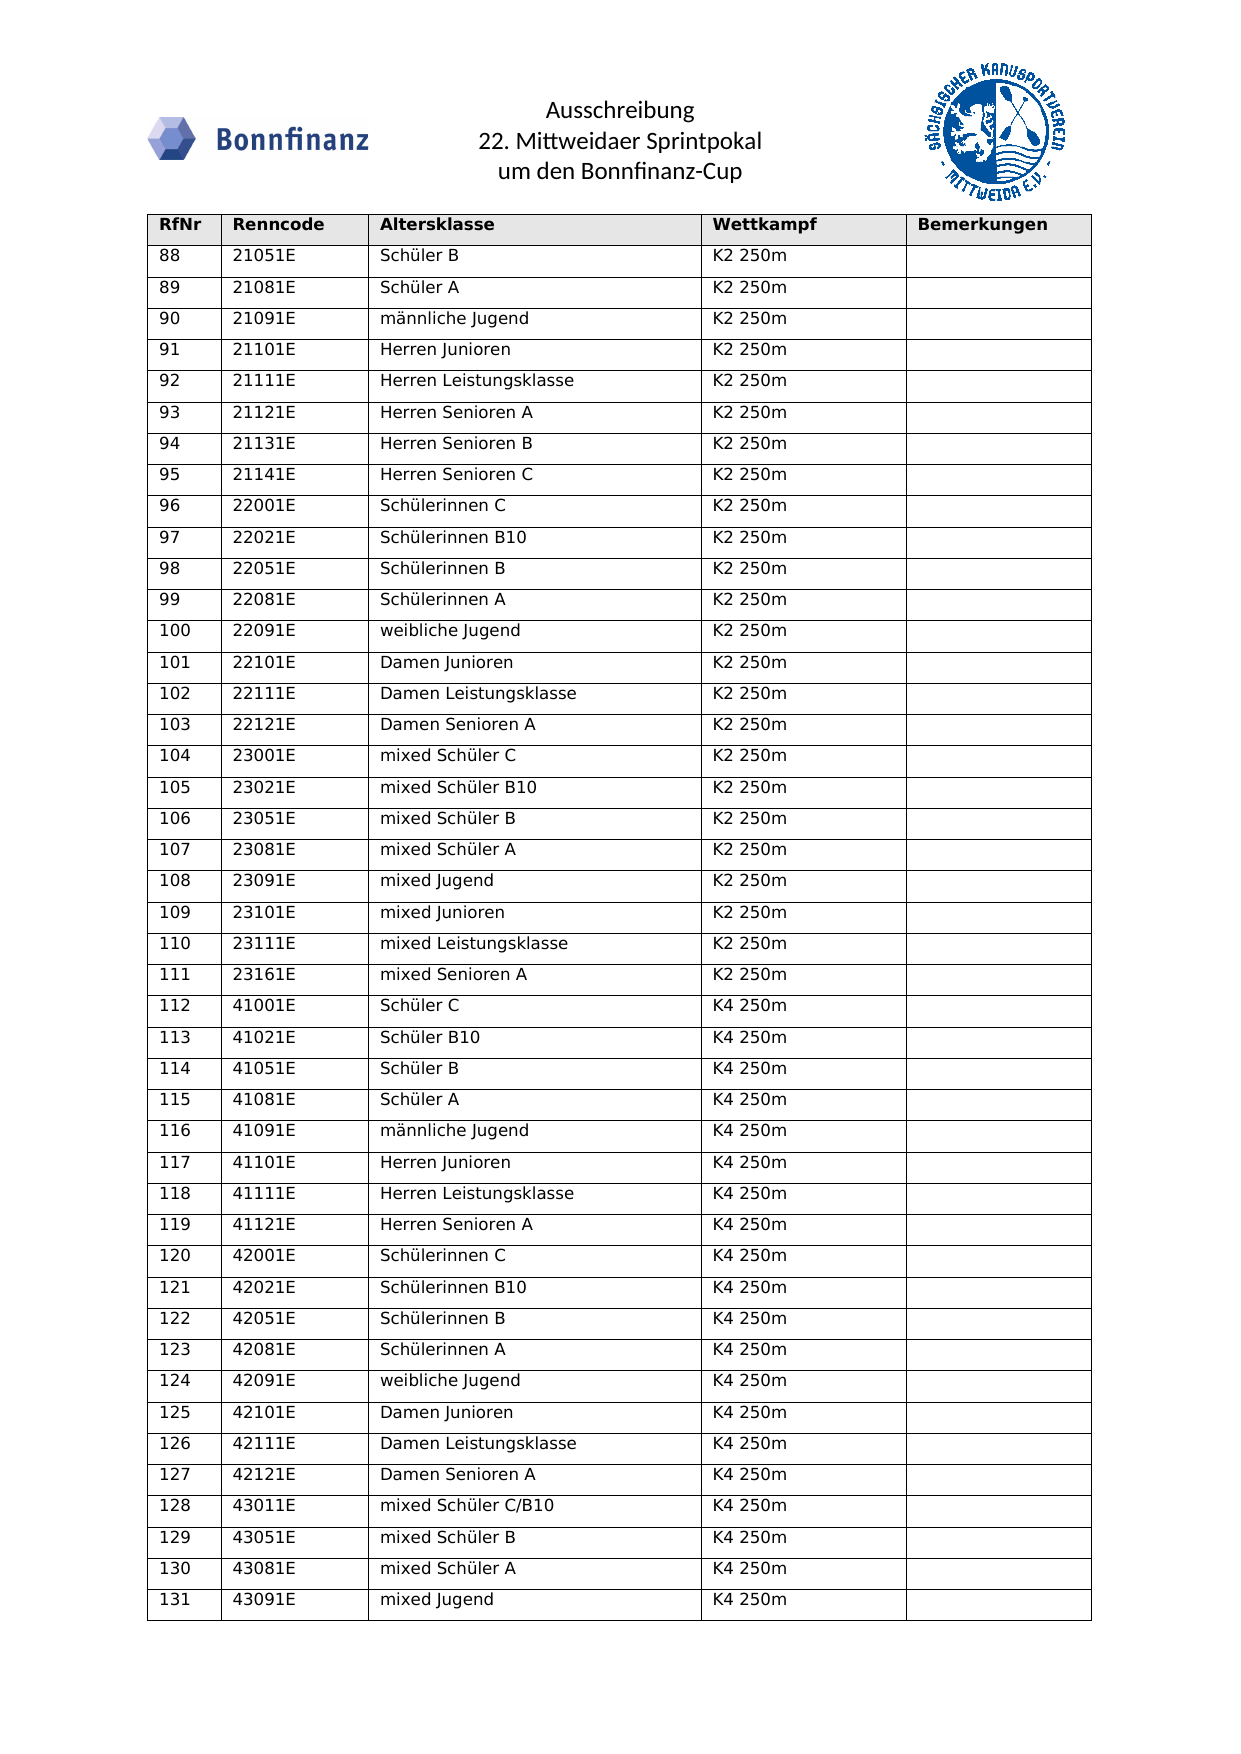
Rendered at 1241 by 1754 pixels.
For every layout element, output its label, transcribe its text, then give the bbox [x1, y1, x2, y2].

table_cell 120 [148, 1246, 221, 1277]
table_cell Schülerinnen B10 [369, 528, 701, 558]
table_cell 88 [148, 246, 221, 277]
table_cell Schüler B10 [369, 1028, 701, 1058]
table_cell K4 250m [702, 1309, 906, 1339]
table_cell Herren Senioren A [369, 1215, 701, 1245]
table_cell weibliche Jugend [369, 621, 701, 652]
table_cell 93 [148, 403, 221, 433]
table_cell [907, 1278, 1091, 1308]
table_cell 122 [148, 1309, 221, 1339]
table_cell 21111E [222, 371, 368, 402]
table_cell 22021E [222, 528, 368, 558]
table_cell 22101E [222, 653, 368, 683]
table_cell mixed Schüler B10 [369, 778, 701, 808]
table_cell mixed Leistungsklasse [369, 934, 701, 964]
table_cell [907, 246, 1091, 277]
table_cell [907, 278, 1091, 308]
table_cell [907, 1559, 1091, 1589]
table_cell [907, 1465, 1091, 1495]
table_cell K4 250m [702, 996, 906, 1027]
table_cell K4 250m [702, 1153, 906, 1183]
table_cell 23081E [222, 840, 368, 870]
table_cell Schülerinnen A [369, 590, 701, 620]
table_cell 21101E [222, 340, 368, 370]
table_cell mixed Schüler C/B10 [369, 1496, 701, 1527]
table_cell 42001E [222, 1246, 368, 1277]
table_cell [907, 1215, 1091, 1245]
table_cell Schülerinnen C [369, 1246, 701, 1277]
table_cell 23101E [222, 903, 368, 933]
table_cell 111 [148, 965, 221, 995]
table_cell mixed Jugend [369, 871, 701, 902]
table_cell [907, 590, 1091, 620]
table_cell mixed Schüler C [369, 746, 701, 777]
table_cell 21141E [222, 465, 368, 495]
table_cell mixed Senioren A [369, 965, 701, 995]
table_cell 112 [148, 996, 221, 1027]
table_cell K4 250m [702, 1403, 906, 1433]
table_cell 42101E [222, 1403, 368, 1433]
table_cell [907, 1340, 1091, 1370]
table_cell mixed Schüler A [369, 1559, 701, 1589]
table_cell 98 [148, 559, 221, 589]
table_cell Schüler A [369, 278, 701, 308]
table_cell K4 250m [702, 1434, 906, 1464]
table_cell 23111E [222, 934, 368, 964]
table_cell [907, 496, 1091, 527]
table_cell K2 250m [702, 309, 906, 339]
table_cell 116 [148, 1121, 221, 1152]
table_cell K4 250m [702, 1278, 906, 1308]
table_cell mixed Schüler B [369, 809, 701, 839]
table_cell K4 250m [702, 1215, 906, 1245]
table_cell 123 [148, 1340, 221, 1370]
table_cell 42091E [222, 1371, 368, 1402]
table_cell 92 [148, 371, 221, 402]
table_cell 128 [148, 1496, 221, 1527]
table_header Renncode [222, 215, 368, 245]
table_cell 22111E [222, 684, 368, 714]
table_cell [907, 809, 1091, 839]
table_cell Herren Senioren B [369, 434, 701, 464]
table_cell K4 250m [702, 1246, 906, 1277]
table_cell 103 [148, 715, 221, 745]
table_cell K2 250m [702, 340, 906, 370]
table_cell 125 [148, 1403, 221, 1433]
table_cell weibliche Jugend [369, 1371, 701, 1402]
table_cell 100 [148, 621, 221, 652]
table_cell 41051E [222, 1059, 368, 1089]
table_cell Schülerinnen B [369, 559, 701, 589]
table_cell 23021E [222, 778, 368, 808]
table_cell 89 [148, 278, 221, 308]
table_cell [907, 1028, 1091, 1058]
table_cell [907, 996, 1091, 1027]
table_cell Schülerinnen B [369, 1309, 701, 1339]
table_cell K2 250m [702, 496, 906, 527]
table_cell mixed Schüler A [369, 840, 701, 870]
table_cell Schülerinnen C [369, 496, 701, 527]
table_cell mixed Jugend [369, 1590, 701, 1620]
table_cell 121 [148, 1278, 221, 1308]
table_cell 109 [148, 903, 221, 933]
table_cell 99 [148, 590, 221, 620]
table_header Wettkampf [702, 215, 906, 245]
table_cell [907, 1246, 1091, 1277]
table_cell 42021E [222, 1278, 368, 1308]
table_cell 118 [148, 1184, 221, 1214]
table_cell K4 250m [702, 1059, 906, 1089]
table_cell 41091E [222, 1121, 368, 1152]
table_cell [907, 653, 1091, 683]
table_cell 113 [148, 1028, 221, 1058]
table_cell 23161E [222, 965, 368, 995]
table_cell 43051E [222, 1528, 368, 1558]
table_cell K2 250m [702, 871, 906, 902]
table_cell [907, 1528, 1091, 1558]
table_cell 42051E [222, 1309, 368, 1339]
table_cell 101 [148, 653, 221, 683]
table_cell [907, 965, 1091, 995]
table_cell [907, 465, 1091, 495]
table_cell 43011E [222, 1496, 368, 1527]
table_cell K4 250m [702, 1590, 906, 1620]
table_cell K2 250m [702, 590, 906, 620]
table_cell K2 250m [702, 465, 906, 495]
table_cell Herren Junioren [369, 1153, 701, 1183]
table_cell K2 250m [702, 809, 906, 839]
table_cell Damen Junioren [369, 653, 701, 683]
table_cell 114 [148, 1059, 221, 1089]
table_cell 131 [148, 1590, 221, 1620]
table_cell Schüler A [369, 1090, 701, 1120]
table_cell 124 [148, 1371, 221, 1402]
table_cell Damen Leistungsklasse [369, 1434, 701, 1464]
table_cell K4 250m [702, 1121, 906, 1152]
table_cell 21091E [222, 309, 368, 339]
table_cell 90 [148, 309, 221, 339]
table_cell K2 250m [702, 528, 906, 558]
table_cell 23091E [222, 871, 368, 902]
table_cell 22001E [222, 496, 368, 527]
table_cell [907, 434, 1091, 464]
table_cell 130 [148, 1559, 221, 1589]
table_header RfNr [148, 215, 221, 245]
table_cell K2 250m [702, 840, 906, 870]
table_cell Schüler C [369, 996, 701, 1027]
table_cell K2 250m [702, 434, 906, 464]
table_cell [907, 746, 1091, 777]
table_cell [907, 871, 1091, 902]
table_cell [907, 309, 1091, 339]
table_cell 117 [148, 1153, 221, 1183]
table_cell 105 [148, 778, 221, 808]
table_header Bemerkungen [907, 215, 1091, 245]
table_cell 41111E [222, 1184, 368, 1214]
table_cell [907, 1309, 1091, 1339]
table_cell K4 250m [702, 1184, 906, 1214]
table_cell 42121E [222, 1465, 368, 1495]
table_cell K2 250m [702, 653, 906, 683]
table_cell 106 [148, 809, 221, 839]
table_cell 42111E [222, 1434, 368, 1464]
table_cell [907, 340, 1091, 370]
table_cell K2 250m [702, 746, 906, 777]
table_cell 23051E [222, 809, 368, 839]
table_cell 91 [148, 340, 221, 370]
table_cell 43081E [222, 1559, 368, 1589]
table_cell [907, 684, 1091, 714]
table_cell 21081E [222, 278, 368, 308]
table_cell [907, 1496, 1091, 1527]
table_cell 42081E [222, 1340, 368, 1370]
table_cell [907, 1371, 1091, 1402]
table_cell 94 [148, 434, 221, 464]
table_cell [907, 778, 1091, 808]
table_cell Herren Senioren C [369, 465, 701, 495]
table_cell [907, 1434, 1091, 1464]
table_cell K2 250m [702, 903, 906, 933]
table_cell K2 250m [702, 965, 906, 995]
table_cell K2 250m [702, 934, 906, 964]
table_cell K2 250m [702, 371, 906, 402]
table_cell mixed Junioren [369, 903, 701, 933]
table_cell 119 [148, 1215, 221, 1245]
table_cell Herren Leistungsklasse [369, 1184, 701, 1214]
table_cell 21131E [222, 434, 368, 464]
table_cell K2 250m [702, 278, 906, 308]
table_cell Schüler B [369, 1059, 701, 1089]
table_cell Damen Junioren [369, 1403, 701, 1433]
table_cell [907, 559, 1091, 589]
picture [147, 117, 369, 160]
table_cell 127 [148, 1465, 221, 1495]
table_cell Herren Senioren A [369, 403, 701, 433]
table_cell 126 [148, 1434, 221, 1464]
table_cell 21121E [222, 403, 368, 433]
table_cell [907, 403, 1091, 433]
table_cell [907, 1153, 1091, 1183]
table_cell Schülerinnen B10 [369, 1278, 701, 1308]
table_cell [907, 1403, 1091, 1433]
table_cell 115 [148, 1090, 221, 1120]
table_cell 95 [148, 465, 221, 495]
table_cell 23001E [222, 746, 368, 777]
table_cell Schüler B [369, 246, 701, 277]
table_cell Damen Leistungsklasse [369, 684, 701, 714]
table_cell K4 250m [702, 1559, 906, 1589]
table_cell [907, 903, 1091, 933]
table_cell 41021E [222, 1028, 368, 1058]
table_cell 110 [148, 934, 221, 964]
table_cell [907, 1184, 1091, 1214]
table_cell 22121E [222, 715, 368, 745]
table_cell [907, 528, 1091, 558]
table_cell [907, 1590, 1091, 1620]
table_cell [907, 621, 1091, 652]
table_cell K4 250m [702, 1465, 906, 1495]
table_cell 41081E [222, 1090, 368, 1120]
table_cell K2 250m [702, 778, 906, 808]
table_cell K2 250m [702, 715, 906, 745]
table_cell K2 250m [702, 559, 906, 589]
table_cell mixed Schüler B [369, 1528, 701, 1558]
table_cell Damen Senioren A [369, 715, 701, 745]
table_cell [907, 371, 1091, 402]
table_cell 22081E [222, 590, 368, 620]
table_cell 129 [148, 1528, 221, 1558]
table_cell 97 [148, 528, 221, 558]
table_cell 96 [148, 496, 221, 527]
table_cell K4 250m [702, 1090, 906, 1120]
table_cell K4 250m [702, 1496, 906, 1527]
table_cell 22091E [222, 621, 368, 652]
table_cell 102 [148, 684, 221, 714]
table_cell [907, 715, 1091, 745]
table_cell K4 250m [702, 1528, 906, 1558]
table_cell 108 [148, 871, 221, 902]
table_cell [907, 1090, 1091, 1120]
table_cell K2 250m [702, 684, 906, 714]
table_cell [907, 840, 1091, 870]
table_cell Herren Leistungsklasse [369, 371, 701, 402]
table_cell K2 250m [702, 246, 906, 277]
table_cell [907, 934, 1091, 964]
table_cell 43091E [222, 1590, 368, 1620]
table_cell 41101E [222, 1153, 368, 1183]
table_cell 22051E [222, 559, 368, 589]
table_cell K4 250m [702, 1371, 906, 1402]
table_cell 41121E [222, 1215, 368, 1245]
table_cell [907, 1121, 1091, 1152]
table_cell Herren Junioren [369, 340, 701, 370]
table_cell Schülerinnen A [369, 1340, 701, 1370]
table_cell männliche Jugend [369, 1121, 701, 1152]
table_cell K2 250m [702, 621, 906, 652]
table_cell 21051E [222, 246, 368, 277]
table_cell 107 [148, 840, 221, 870]
table_cell K4 250m [702, 1028, 906, 1058]
table_header Altersklasse [369, 215, 701, 245]
table_cell 104 [148, 746, 221, 777]
table_cell K4 250m [702, 1340, 906, 1370]
picture [920, 57, 1071, 206]
table_cell [907, 1059, 1091, 1089]
table_cell 41001E [222, 996, 368, 1027]
table_cell Damen Senioren A [369, 1465, 701, 1495]
table_cell K2 250m [702, 403, 906, 433]
table_cell männliche Jugend [369, 309, 701, 339]
